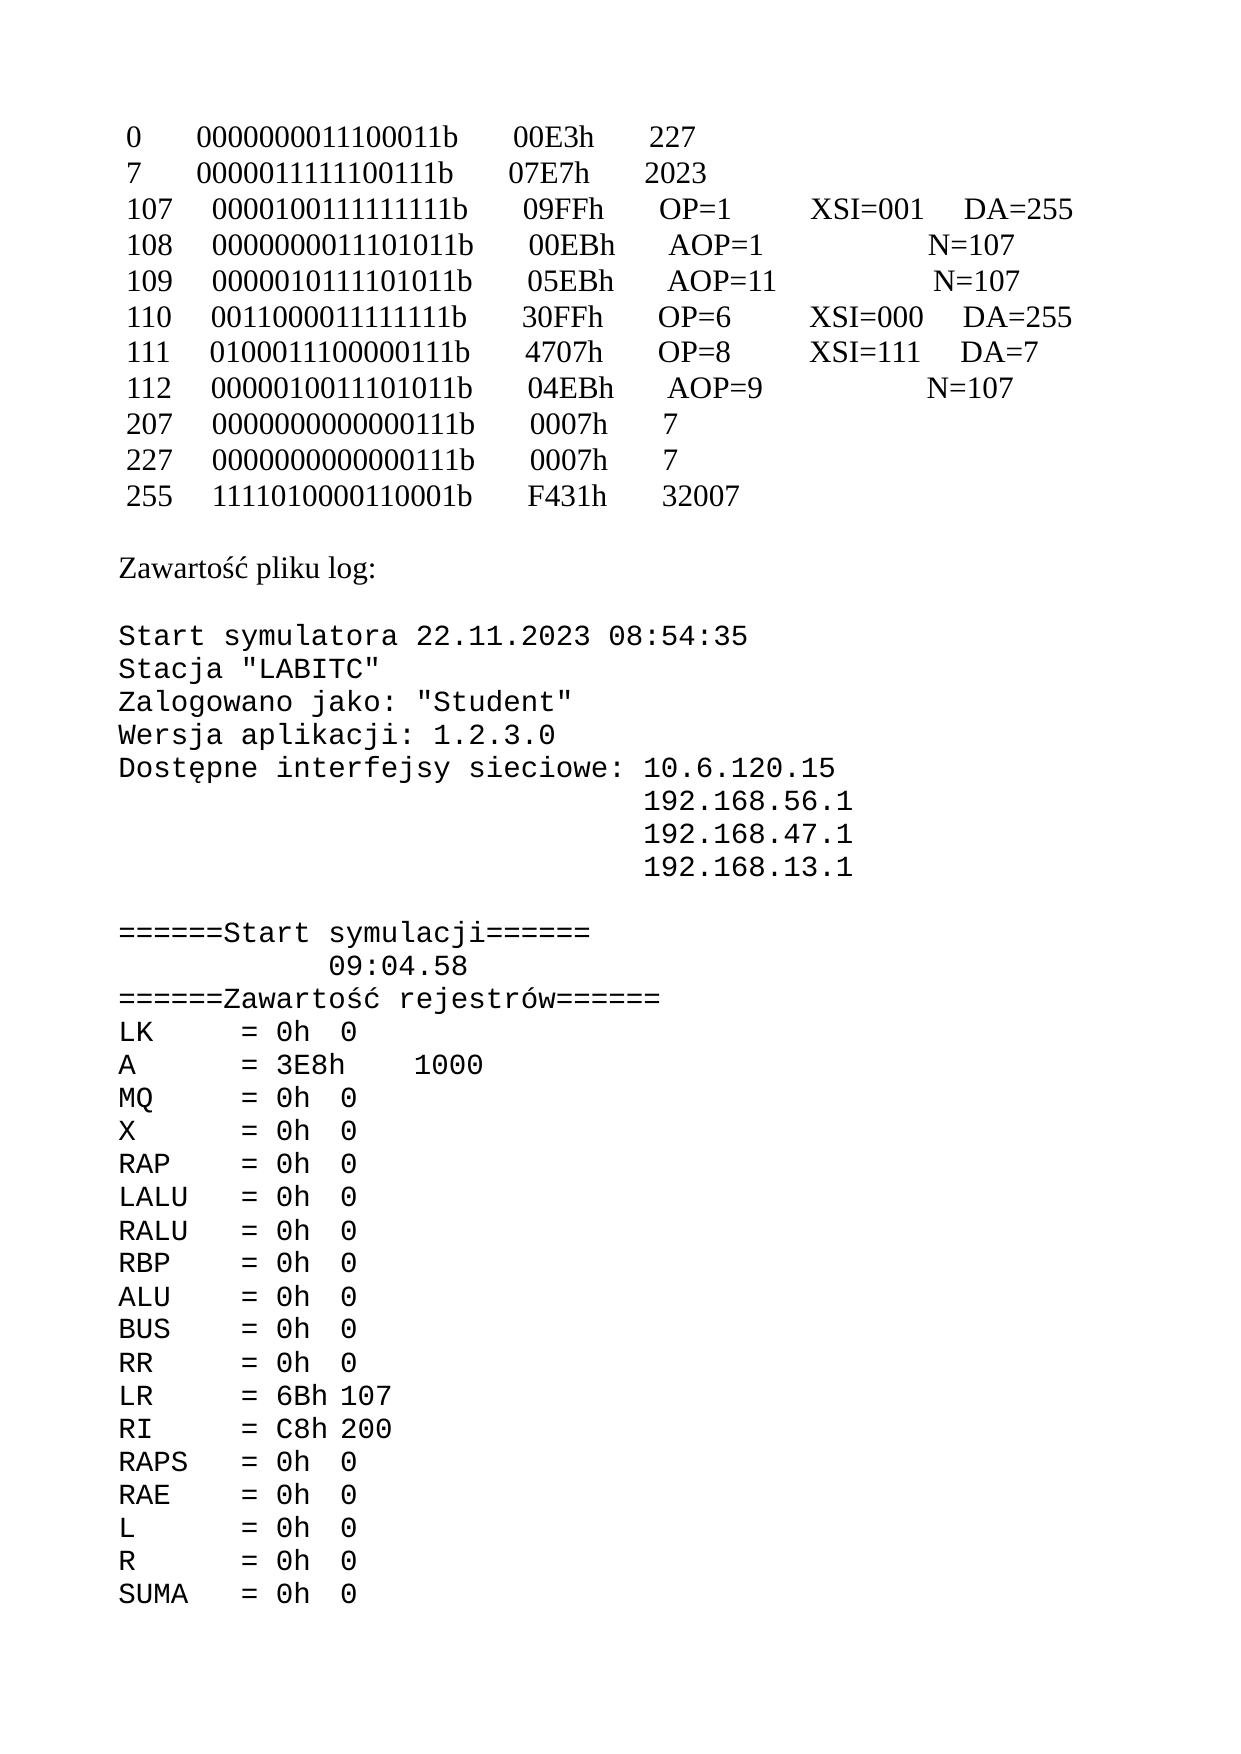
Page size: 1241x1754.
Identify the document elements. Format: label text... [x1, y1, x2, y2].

text Wersja aplikacji: 1.2.3.0 [118, 720, 1122, 753]
text Dostępne interfejsy sieciowe: 10.6.120.15 [118, 753, 1122, 786]
text RAP = 0h 0 [118, 1149, 1122, 1183]
text SUMA = 0h 0 [118, 1579, 1122, 1612]
text LK = 0h 0 [118, 1017, 1122, 1051]
text LALU = 0h 0 [118, 1183, 1122, 1216]
text BUS = 0h 0 [118, 1315, 1122, 1348]
text ======Zawartość rejestrów====== [118, 984, 1122, 1017]
text 109 0000010111101011b 05EBh AOP=11 N=107 [118, 262, 1122, 298]
text 227 0000000000000111b 0007h 7 [118, 442, 1122, 477]
text 111 0100011100000111b 4707h OP=8 XSI=111 DA=7 [118, 334, 1122, 370]
text 192.168.13.1 [118, 852, 1122, 885]
text Stacja "LABITC" [118, 654, 1122, 687]
text 255 1111010000110001b F431h 32007 [118, 477, 1122, 513]
text 107 0000100111111111b 09FFh OP=1 XSI=001 DA=255 [118, 190, 1122, 226]
text 108 0000000011101011b 00EBh AOP=1 N=107 [118, 226, 1122, 262]
text RR = 0h 0 [118, 1348, 1122, 1381]
text L = 0h 0 [118, 1513, 1122, 1546]
text 207 0000000000000111b 0007h 7 [118, 406, 1122, 442]
text A = 3E8h 1000 [118, 1051, 1122, 1083]
text RBP = 0h 0 [118, 1249, 1122, 1282]
text R = 0h 0 [118, 1546, 1122, 1579]
text RI = C8h 200 [118, 1414, 1122, 1447]
text Start symulatora 22.11.2023 08:54:35 [118, 621, 1122, 654]
text RALU = 0h 0 [118, 1216, 1122, 1249]
text 112 0000010011101011b 04EBh AOP=9 N=107 [118, 370, 1122, 406]
text X = 0h 0 [118, 1117, 1122, 1149]
text 110 0011000011111111b 30FFh OP=6 XSI=000 DA=255 [118, 298, 1122, 334]
text ALU = 0h 0 [118, 1282, 1122, 1315]
text 0 0000000011100011b 00E3h 227 [118, 118, 1122, 154]
text 09:04.58 [118, 951, 1122, 984]
text Zalogowano jako: "Student" [118, 687, 1122, 720]
text 7 0000011111100111b 07E7h 2023 [118, 154, 1122, 190]
text ======Start symulacji====== [118, 918, 1122, 951]
text 192.168.56.1 [118, 786, 1122, 819]
text MQ = 0h 0 [118, 1083, 1122, 1117]
text RAE = 0h 0 [118, 1480, 1122, 1513]
text 192.168.47.1 [118, 819, 1122, 852]
text LR = 6Bh 107 [118, 1381, 1122, 1414]
text RAPS = 0h 0 [118, 1447, 1122, 1480]
text Zawartość pliku log: [118, 549, 1122, 585]
